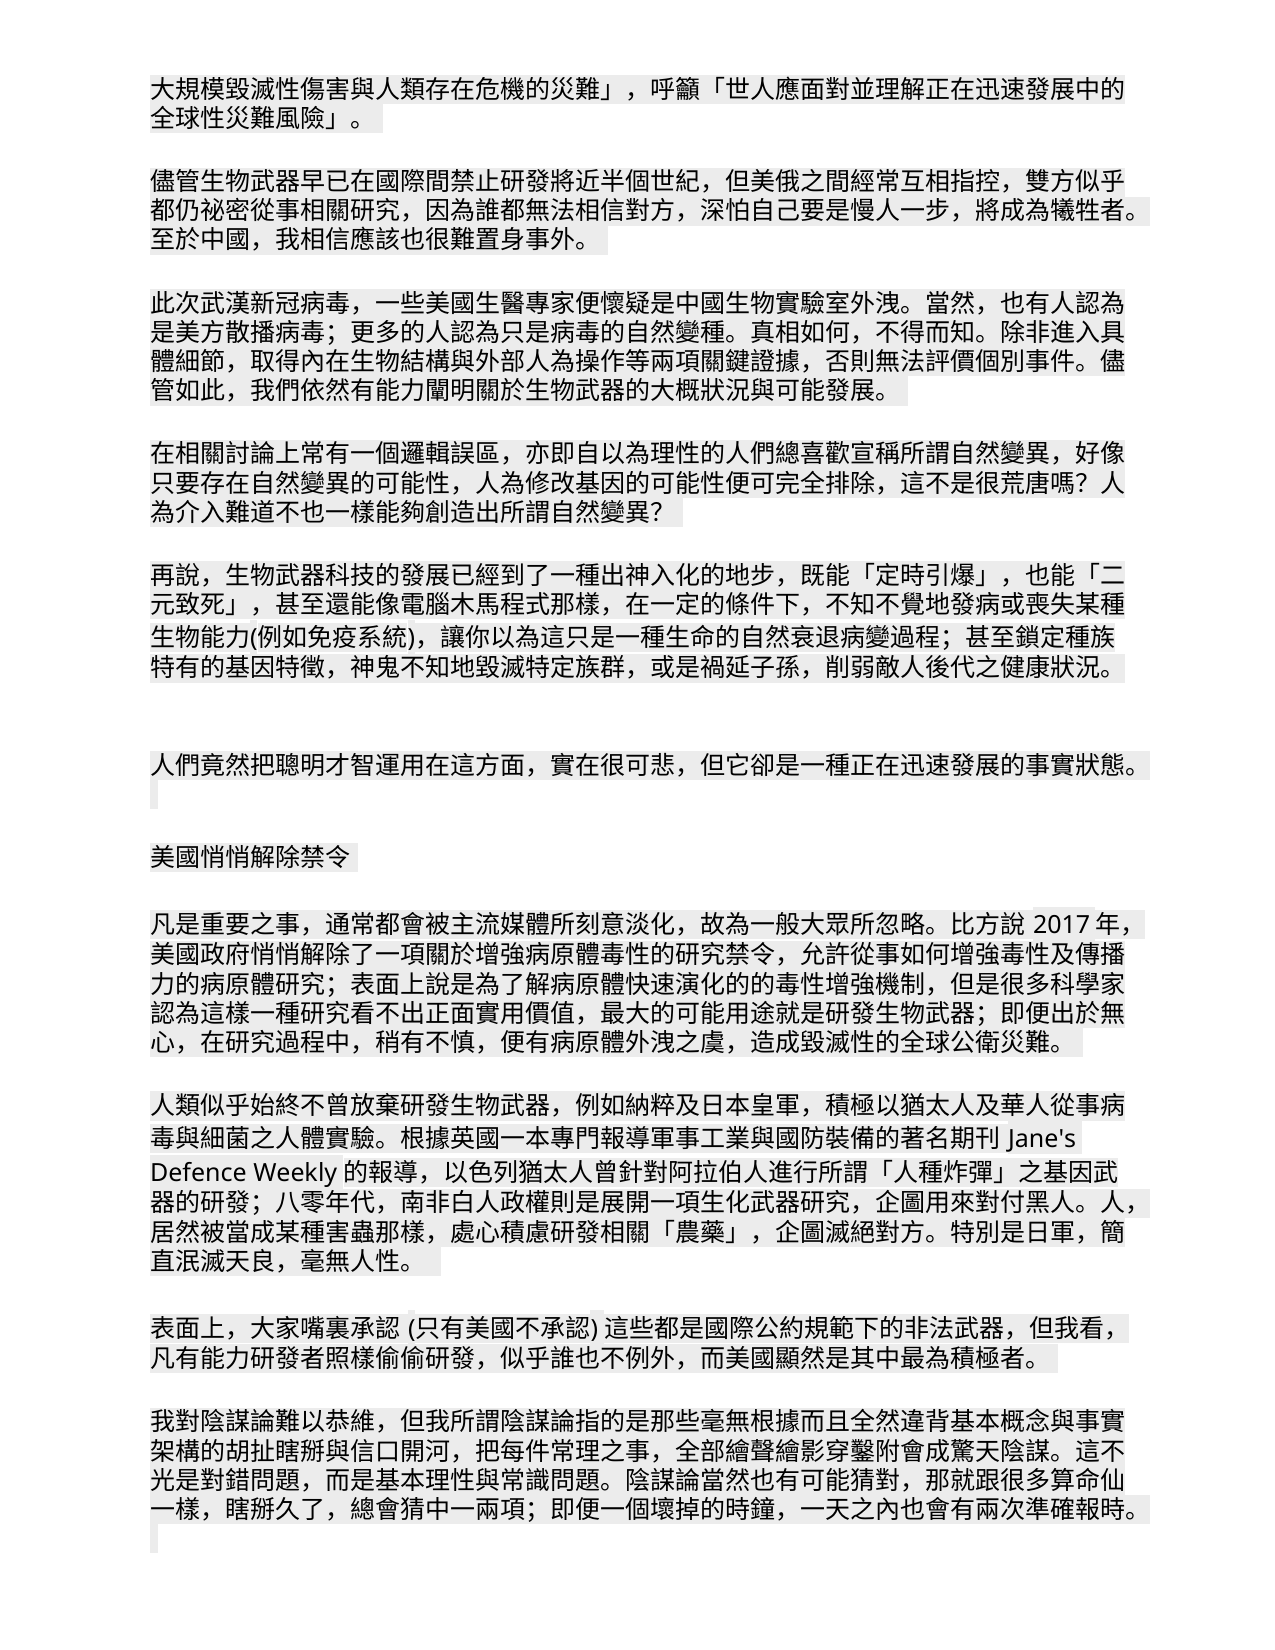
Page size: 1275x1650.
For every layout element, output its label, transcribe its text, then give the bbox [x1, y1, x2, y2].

text 生物武器：一個更陰暗的未來(1) 陳真 2020. 02. 06. 「生物武器：一個更陰暗的未來」(The Darker Bioweapons Future)，這個標題不是我取的，而是取自2003年11月3日美國中情局(CIA) 的一份解密文件： https://fas.org/irp/cia/product/bw1103.pdf 解密的部份只有兩頁，不過內容已十分駭人聽聞。美國政府表示，解密這些內容主要是為了針對美國大眾進行教育，提高風險意識。 最近有個朋友說，「針對中國人的病毒是不可能的」。我聽到這話有點訝異，人們對此似乎相當無知。基因武器不但是概念上可行的，而且恐怕已經成為事實；成本低廉，殺傷力無限，足以滅絕特定族群，因此各大強國(很可能包括中國)始終努力研發，並各自拼命保護自己各種族群的生物資料不使外洩。 大陸幾年前著名的「德明康德新藥公司」事件便是一例，該公司派人以狗血之名，貍貓換太子，企圖偷偷運送五千多份華人血清樣本出境，結果被逮。相關例子還有很多，說不完。 2003年10月，中國社會科學出版社罕見地出版了一本書，叫做「最後一道防線--中國人基因流失憂思錄」，闡述九零年代以來美國針對中國人種進行研究、收集DNA的各種案例，進而對生物與基因武器的潛在危險提出警告，結果卻招來一大堆所謂專家學者的訕笑與嘲諷，說是「科幻言情小說」，認為作者很腦殘。但我想，真正腦殘的是這些似乎仍活在上個世紀六零年代知識背景的半吊子專家。 CIA 密件 上述CIA文件，我摘要翻譯如下。它開宗明義寫著：「基因改造病原體所產生的傷害，將比過去所有人類已知的疾病都還更加可怕。」 「生物科技的進展已經到了一個爆炸性階段，其前瞻知識的研發如此迅速與廣泛，並且極其複雜。因此，過去用於偵查大規模毀滅武器的傳統方式，很顯然已經不適用於現代生物武器威脅。若要偵查新型人工基因改造病原體，勢必得在相關人員的關係本質上做出調整，亦即必須依靠情治力量以及生物科學領域先進專家們的緊密合作。因為，根據與會專家們的看法，這類新型知識與科技的實際應用，將以一種極具戲劇化且無法預測的方式加速進行。 就如一位與會專家所說：『在生物科學方面，我們正處於猶如六零年代的資訊科學；遠勝於其它學科，生物科學將對 21世紀產生革命性影響。』當我們對於個體生命過程的複雜生化管道了解越多，就越有能力發展出一種更具毒性的基因改造病原體，進而針對特定的生物化學機轉進行攻擊，產生某種具有針對性的殺傷力。同樣一種科學，既可研發出足以對付最可怕的疾病，同樣也能創造出人類史上最恐怖的生物武器。」 「目前已知已成功研發的生物武器及其原理，舉例如下： 澳洲幾位研究者近日不經意地透露，鼠痘病毒（mousepox virus）的毒性，將可透過嵌入免疫調節基因而明顯增強其毒性。這項技術同樣可應用於自然發生的病原體，例如炭疽桿菌與天花病毒，將可大大增強其致死率。 另外一些生物學家則順利合成天花病毒的關鍵蛋白質，並且證明它能夠有效阻斷人類免疫反應的某些關鍵步驟。還有個生物醫學團隊，近日也成功在體外合成小兒痲痺病毒。」 更可怕的是，「有一系列非傳統病原體的二元生物武器（binary BW agents），很可能在十年內（亦即2013年）研發成功。」 據我的了解，它就像一種「定時生物炸彈」，攻擊者將可設定在若干條件下將其引爆，產生致病或致死效果。 該 CIA 密件指出： 「二元生物武器就是當兩種（無害或微害的）成份碰在一起時，才會引發劇毒。某個極其陰險的（insidious）的例子是這樣：一種原本只是帶有輕微毒性的病原體，當它遇到解毒劑時，卻反而會產生劇毒。我們把這樣一種大規模毀滅性生物武器稱之為『設計者』（designer），它可以用來引發抗生素的抗藥性（亦即使敵人對於抗生素失去療效），或是用來壓制正常的免疫反應。 『基因治療』武器化的相關研究，將可永久改變人們的基因組成，或是在對方體內植入隱身的『木馬病毒』（stealth virus），無聲無息地存在於人體內一段很長時間而不發病，待時間一到，才會被啟動而病發。 與會專家舉例說，『木馬病毒』將可不為人知地比方說讓一整個地區的人民分別在他們來到四十歲時，便會自動罹患嚴重的關節炎，進而癱瘓整個國家的公衛與經濟。根據與會專家們的說法，這項先進生物武器的病原體，很快就能研發成功，將能製造十分多樣化而且根本難以捉摸的毀滅效果。 專家們強調，對於這樣一些極其多樣化而且應用範圍十分廣泛的新型病原體生物武器研究，它所產生的攻擊方式，事實上是完全無法預防與防範的；解方之研發，因此將會落後一段很長時間。」 文件最後，CIA竟然還留下連絡電話，請撥打美國中情局「策略評估小組」（Strategic Assessments Group）主任辦公室電話 (703) 874-0527。 末日武器與美軍擴建生武實驗室 2017年10月，俄國總統普丁在一場人權會議上，更是首度公開挑明，說了這麼一段話： “Do you know that biological material is collected all over the country, from different ethnic groups and people living in different geographical locations of Russia?” “But what for? They do do it purposefully and professionally. We are an object of very great interest. But we need to treat it without fear. Let them do it, and we must do what we must.” (「你知道嗎？不同族裔的個人生物資料，正在俄國全國各地被人有系統地收集。問題是，『他們』收集這些東西要幹嘛呢？這當然是有目的的，而且是相當專業地收集。我們事實上是某種巨大利益的『目標』，但大家不用害怕，就讓他們去幹他們想幹的，而我們也做我們所必須做的。」) 原始談話影片：https://bit.ly/2uTtyZ9 美軍收集俄國人遺傳資料的原始文件：https://bit.ly/318ckn9 相關報導：https://bit.ly/2u8djYd 普丁並沒有說「他們」是誰，但是根據各家媒體報導，美國空軍最大的醫療部隊--第59支醫學側翼 (59th Medical Wing) 之「先進分子監測中心」(Center for Advanced Molecular Detection，簡稱 CAMD) 就是普丁所指控的對象。美國「空軍教育與訓練指揮部」(the US Air Education and Training Command，簡稱 AETC)發言人Bo Downey 稍後承認，美軍確實針對俄羅斯人的生物遺傳資料進行收集，但否認是為了研發生物武器。 其實，早在 2015年普丁簽署新版(前一版是2009年) 的「俄國國家安全戰略報告」("About the Strategy of National Security of Russian Federation”) 中，便具體點名了美國對於俄羅斯之主要安全威脅之一就來自於「美國在俄羅斯國境周邊擴大部署『生物武器實驗室網絡』(network of military-biological laboratories）」。俄國媒體及官方科學研究單位幾年來並多次指控多種瘟疫很可能是美國的生物武器傑作，其中之一就是SARS。(註1) 支持該說法的周邊證據之一是：根據世界衛生組織的資料，中國人感染SARS者，至少高達92%，而西方盎格魯撒克遜族群卻幾乎無一人罹患。質疑者認為，該病毒似乎鎖定漢民族特有的O-M175基因。 大多數相關領域的專家認為，SARS是針對中國人研發的基因武器之說法依然缺乏足夠的科學根據。但這並不意味著該指控只是一種販夫走卒式的憑空猜測或所謂陰謀論。 這項足以造成人類末日的生物與基因武器研究，比核彈更恐怖，更不道德。人類發展這類武器，無異自我毀滅。 劍橋的警告 2012年，劍橋大學成立了一個跨領域研究中心，叫做 Centre for the Study of Existential Risk(人類生存風險研究中心，簡稱 CSER)。我有訂閱它們的電子通訊，我注意到，去年（2019年）它發表了一份報告，標題是「Global Catastrophic Biological Risks」（全球毀滅性之生物武器災難），副標題則寫著：「生物科技的進展給人類帶來一種新型的威脅。一場流行疾病很可能殺害數百萬人，但是一場人為基因修改的疫病，卻足以殺害更多人，甚至危及整個人類文明的存在。」 原文請見： https://bit.ly/38fkH37 報告指稱：「自然發生的流行疾病往往在傳播力和致命性之間有個平衡，亦即致死率高者，隨著個體的迅速死亡，病原體也將無法感染更多人，進而減少傳播能力。但是，現代生物科技的發展，卻很可能很快就能製造出一種基因改造的病原體，它不但更具毒性，而且極易傳染，並且具有更長的潛伏期，從而也更具危險性。」 該報告提問：「這究竟是一種研究上的錯誤（error），抑或出於一種恐怖主義（terror）？究竟是壞蟲（bad bugs）或壞蛋 (bad people)在暗中搞破壞？」報告給出的答案顯然是後者。 報告指出：「一些突破性的基因修改工具，例如CRISPR-Cas9，大大增強了我們對於研發新藥的能力，或是改善農業收成，但它具有一種雙重性，亦即它同樣可以用來做為一種傷害性用途。人為基因改造的病原體有可能從實驗室外洩，也可能故意釋放，做為一種武器。」 「在上個世紀，一些國家積極發展生物武器研究。據我們所知，同時也有一些團體企圖取得這些生物武器。時至今日，幾乎是單一個人，只要念過博士，就有能力在六個月內製造出馬痘病毒（horsepox），這是一種類似在二十世紀殺死了三億人的天花病毒。也就是說，過去由國家掌控的生物武器研發能力，很可能即將就會落到一般組織手裏。」 根據一些媒體，例如英國The Telegraph(「每日電訊報」) 於去年2019年8月12日的報導，標題是「World must prepare for biological weapons that target ethnic groups based on genetics, says Cambridge University」（劍橋大學提出警告：全世界應準備好面對針對特定種族之特有基因的生物武器）。報導請見： https://bit.ly/39fL74u 報導指出，劍橋大學「人類生存風險研究中心」發布了另一項報告，進一步提出警告說，隨著基因工程技術的快速成熟發展，成本也越來越低，大規模傷害他人的能力也很不幸地被「民主化」 了。 劍橋報告說：「在某種特殊情況下，人們甚至將會製造出針對特定種族基因特徵的生物武器」，進行種族滅絕；「但很不幸的是，各國政府似乎尚未準備好如何因應此一可能造成大規模毀滅性傷害與人類存在危機的災難」，呼籲「世人應面對並理解正在迅速發展中的全球性災難風險」。 儘管生物武器早已在國際間禁止研發將近半個世紀，但美俄之間經常互相指控，雙方似乎都仍祕密從事相關研究，因為誰都無法相信對方，深怕自己要是慢人一步，將成為犧牲者。至於中國，我相信應該也很難置身事外。 此次武漢新冠病毒，一些美國生醫專家便懷疑是中國生物實驗室外洩。當然，也有人認為是美方散播病毒；更多的人認為只是病毒的自然變種。真相如何，不得而知。除非進入具體細節，取得內在生物結構與外部人為操作等兩項關鍵證據，否則無法評價個別事件。儘管如此，我們依然有能力闡明關於生物武器的大概狀況與可能發展。 在相關討論上常有一個邏輯誤區，亦即自以為理性的人們總喜歡宣稱所謂自然變異，好像只要存在自然變異的可能性，人為修改基因的可能性便可完全排除，這不是很荒唐嗎？人為介入難道不也一樣能夠創造出所謂自然變異？ 再說，生物武器科技的發展已經到了一種出神入化的地步，既能「定時引爆」，也能「二元致死」，甚至還能像電腦木馬程式那樣，在一定的條件下，不知不覺地發病或喪失某種生物能力(例如免疫系統)，讓你以為這只是一種生命的自然衰退病變過程；甚至鎖定種族特有的基因特徵，神鬼不知地毀滅特定族群，或是禍延子孫，削弱敵人後代之健康狀況。 人們竟然把聰明才智運用在這方面，實在很可悲，但它卻是一種正在迅速發展的事實狀態。 美國悄悄解除禁令 凡是重要之事，通常都會被主流媒體所刻意淡化，故為一般大眾所忽略。比方說 2017年，美國政府悄悄解除了一項關於增強病原體毒性的研究禁令，允許從事如何增強毒性及傳播力的病原體研究；表面上說是為了解病原體快速演化的的毒性增強機制，但是很多科學家認為這樣一種研究看不出正面實用價值，最大的可能用途就是研發生物武器；即便出於無心，在研究過程中，稍有不慎，便有病原體外洩之虞，造成毀滅性的全球公衛災難。 人類似乎始終不曾放棄研發生物武器，例如納粹及日本皇軍，積極以猶太人及華人從事病毒與細菌之人體實驗。根據英國一本專門報導軍事工業與國防裝備的著名期刊 Jane's Defence Weekly 的報導，以色列猶太人曾針對阿拉伯人進行所謂「人種炸彈」之基因武器的研發；八零年代，南非白人政權則是展開一項生化武器研究，企圖用來對付黑人。人，居然被當成某種害蟲那樣，處心積慮研發相關「農藥」，企圖滅絕對方。特別是日軍，簡直泯滅天良，毫無人性。 表面上，大家嘴裏承認 (只有美國不承認) 這些都是國際公約規範下的非法武器，但我看，凡有能力研發者照樣偷偷研發，似乎誰也不例外，而美國顯然是其中最為積極者。 我對陰謀論難以恭維，但我所謂陰謀論指的是那些毫無根據而且全然違背基本概念與事實架構的胡扯瞎掰與信口開河，把每件常理之事，全部繪聲繪影穿鑿附會成驚天陰謀。這不光是對錯問題，而是基本理性與常識問題。陰謀論當然也有可能猜對，那就跟很多算命仙一樣，瞎掰久了，總會猜中一兩項；即便一個壞掉的時鐘，一天之內也會有兩次準確報時。 但是另一方面，我也不喜歡那種故做理性狀的姿態，過度吹捧所謂證據，好像非得像「一加一等於二」那樣明確才能算數，否則就一概不信。既然他的理性如此絕對，為何卻相信那微乎其微的反例或異例存在之可能性？如果我們要採取這樣一種確定性標準來看待知識，那麼，幾乎所有學科所有知識全部都得作廢，恐怕只剩下我的領域才有資格存在，那就是邏輯。問題是，邏輯根本就不是一種知識，我們只能「接受」它為真，而無法「知道」。 對於陰謀論的正反態度都很讓人受不了。前者凡事亂猜背後有著什麼陰謀，大概是好萊塢電影看太多；後者卻是對於明明不是陰謀論的東西，動輒擺出「不屑一顧」的高姿態。 《science》的質疑 念自然科學的人應該知道世界上有兩本科學期刊地位非常崇高，能夠在那上面發表文章，簡直像什麼榮耀似的，連祖墳都要冒青煙了，一本叫《nature》，一本叫《science》。可是，這兩本學術期刊就算再怎麼權威，所刊登的內容依然還是不一定正確。不過，它畢竟在理性形式上已經儘可能做到最好了。因此，如果連它都質疑美國的一些研究相當可疑，具有研發生物武器之高度疑慮，你總不能說這是什麼陰謀論了吧。 比方說，2018年10月5日《science》有篇論文叫做《Agricultural research, or a new bio-weapon system?》(是農業研究？抑或是新型的生物武器系統？)，全文在此： https://bit.ly/2RLLmyC 這論文由法國與德國五位演化生物學與基因科學家共同發表，質疑美國國防部的「國防高等研究計劃署」(Defense Advanced Research Projects Agency，簡稱DARPA) 從2016年起，已投入大約九億台幣，並持續增加預算，從事一項叫做「昆蟲聯盟」（Insect Allies）的詭異研究，利用昆蟲傳播基因改造病毒，進行農作物基因編輯。 這幾位科學家認為這項實驗看不出對於農業發展有何助益，卻具有生物武器的高度道德風險，違反《禁止生物武器公約》。該公約於1975年3月生效，全世界絕大部份國家都有簽署，包括美國在內 (註2)。論文作者們說，這項技術，與其說是一項農業改良工具，倒不如說它事實上更像是一種大規模破壞農作物的生物武器。 DARPA 對此則公開回應說大家「過慮」了，表明該研究乃是為了「確保糧食安全」，使植物能夠更有彈性地適應惡劣氣候與不良環境，亦可防範生物恐怖攻擊云云。但整個研究看起來卻剛好相反，它本身很顯然就是一種生物恐怖攻擊工具，透過昆蟲攜帶人為變種病毒，感染農作物，在極短時間內迅速破壞生態，製造人為饑荒。 就如著名的生物倫理中心The Hastings Center的主任Gregory Kaebnick 所指出，透過昆蟲散播病毒，藉以進行大規模基因改造，終究還是具有破壞性，因為此一技術毫無疑問可用來破壞敵國的糧食收成。 其實，就連國中生理當也能看得出來這樣一種研究的正反用途，顯然攻擊性用途更為顯著。美國當然就是在裝蒜，因為，就在這項昆蟲研究計劃啟動的同一年，也就是2016年二月，美國情報部門就在當年度的《全球威脅評估報告》（Worldwide Threat Assessment of the US Intelligence Community）裏頭，把「基因編輯」列入「大規模殺傷性武器」的技術清單。 《science》的這篇論文發表後的四個月，也就是2019年2月，《science》又發表了一篇「獨家報導」，提出另一項有關生物武器之指控。全文在此： https://bit.ly/36O6WH5 文章指出，美國政府「悄悄地」(quietly) 解除關於增強病原體毒性及其傳播能力的危險實驗禁令，投入大量資金於曾引發巨大爭議與全球公衛風險的禽流感病毒基因改造實驗，相關實驗足以把 H5N1 禽流感病毒基因改造為更具毒性與傳播力，甚至透過空氣在哺乳動物之間大規模傳播。 除了做為生物武器，這樣一種危險實驗的目的何在？我真是難以明白。嫌病毒還不夠毒，看要怎麼讓它變種才能更毒更恐怖？嫌病毒感染物種範圍與速度不夠廣不夠快，看能不能修改基因讓它變得更快更猛更全面更具毀滅性？獲得這樣一些恐怖技術的目的是什麼？代價有多大？它難道不就是一種生物武器甚至是基因武器？ 我能明白、並且也認同很多科學研究往往具有所謂雙重性，可藉之行善，也能用來使壞；我們很難在人類知識的「地圖」上「先驗地」找到一條足以迴避一切負面後果、光有好處而無害處的「皇家之路」。 問題是，我們現在畢竟不是在概念上談論一種科學倫理的不確定性，而是面臨一種當下迫在眉睫的恐怖現實；當下的情況擺明就是強國之間拼命研發，進行生物與生化武器競賽，企圖用來做為一種使壞的恐怖主義工具，一種不但具有毀滅性、而且就連使壞者本身恐怕都難以掌控的末日武器。 2011年，世界衛生組織曾為美國此一「增強病毒毒性」研究之極高公衛風險召開會議，並提出警告，美國軍方之相關研究也因此暫停，但是不久之後便又重啟爐灶。兩年後，大約是2014年，美國政府生物實驗室接連爆發多起公衛事故，涉及炭疽桿菌、天花病毒與 H5N1 病毒等，於是又喊停實驗。2017年，美國政府旋即又悄悄地掩人耳目，捲土重來，並壓制、淡化質疑聲音，大量投入資金重啟危險實驗，《science》也因此發表獨家報導，提出嚴厲風險警告。 插播一下：寒夜蕭瑟，百忙疲憊之餘，寫這些東西經常覺得很挫折，這個世界似乎少了一樣東西，叫做「媒體」。在島內，翻開電視，打開報紙，每天就是那些腦殘低能新聞，或是永無止盡的政治炒作與仇中反華之洗腦宣傳；島外的西方媒體，表面品質也許稍微好一些，但依舊荒腔走板，充斥漫天謊言與偏見；而且，新聞焦點永遠不會放在那些真正重要的事情上。 所謂民主，人們其實就像掌權者所圈養的一群雞鴨，糊里糊塗地吃喝拉撒噴口水，對己身命運，對世界種種，對真實的政治，似乎一無所知；彷彿一群火雞，歡天喜地投票支持聖誕節的到來。 DARPA 的角色與諸多疫情 言歸正傳，回到上面所說的美國國防部「國防高等研究計劃署」(Defense Advanced Research Projects Agency，簡稱DARPA)，一般人可能不太清楚或甚至沒聽過這機構，其實這個軍方神祕機構身負重任，往往從事一些極具關鍵性的戰略研究，它並不是一般研究機構，而是身負所謂國家安全任務。 2017年，英國《衛報》收到一份很可能來自DARPA圈內人的密件，為了保護消息來源，《衛報》援引資訊自由法條掩蓋洩密者真實身份： https://bit.ly/2vCp61m 該密件指出，近幾年，DARPA在「基因滅絕技術」(genetic extinction technologies) 領域投資了一億美元，這使得美國國防部竟然成為全球最大的基因驅動技術研究機構，倘若用於生物武器研發，將是一場人類浩劫。聯合國專家亦認為，這類技術很可能會被用於軍事攻擊目的。 美國國防部對此則出面回應說，該技術只是為了消滅傳播瘧疾的蚊子以及一些侵入性齧齒動物而已。各位，請問你相信這些鬼話嗎？美國國防部的祕密研究機構耗費鉅資，只是想幫忙殺蚊子？ 但是，DARPA 的發言人倒也一度坦承，基因編輯技術對於美國國防確實至關重要。他說，因為研究成本大幅下降，帶有敵意者很可能也從事該類研究，因此美國必須趕在他們前面，掌握關鍵技術。 從這些談話，其實也就清楚表明美國始終積極從事基因武器與生物武器的研發實驗。面對各方指控，美國每次都予以否認，但是沒有一個國家會傻到相信其說法，也許只有一般民眾才會傻傻地以為這些都只是科幻小說或是什麼陰謀論，用一種「過度天真」的想法在看待世界上各種所謂「偶發事件」。 就在美國國防部 DARPA 的發言人出面否認美軍打算拿昆蟲當生物武器的同一天(2018年10月4日)，俄國「防核生化部隊」總司令(the head of Russian military’s radiation, chemical, and biological protection troops)Igor Kirillov，在一項會議上公布衛星圖，再度指控美國沿著鄰近中、俄邊境國家，部署至少30多個生物實驗室，以醫學研究為名，祕密進行大規模生物戰研究，並獲得鉅額經費，不斷迅速升級實驗室規模與數量。 相關報導請見： https://bit.ly/31iZzWH Igor Kirillov 將軍表示：「美國正逐步增強其生物科技能力，並持續擴增在中國與俄國接壤地帶的病原體實驗室。據聯合國公開數據顯示，該地區目前已經有超過30個美國生物實驗室...在鉅額經費的支持下，針對特別危險的傳染病病原體進行全方位的深入研究。」 Igor Kirillov強調：「我們相信，這些實驗室位置的分布並非偶然，其中多數位於與中、俄邊境地區，對我們的國家構成生物攻擊之直接威脅。」 早在 2015年，俄國外交部就曾根據喬治亞共和國前「國家安全部」部長Igor Giorgadze 所提供的厚達數千頁機密文件，具體指控與俄羅斯接壤的喬治亞境內之盧加爾公衛實驗室(Lugar Center for Public Health Research)，表面上隸屬喬治亞，事實上完全由美國政府出資，屬於美國陸軍的醫學研究機構，祕密從事細菌戰實驗。Igor Kirillov 並根據喬治亞情治單位提供的文件，明確指控該美軍實驗室竟然以治療為幌子，欺騙喬治亞當地民眾進行毒物測試，進行「致死人體實驗」，殺害了73位喬治亞民眾。 根據俄國國防部監控數據顯示，這些美軍生物實驗室數量仍在不斷增加，並且很可能發生過不止一次的外洩事件。俄方軍事醫學部門認為，病原體外洩的原因有可能是因為管理不善所致，也有可能是美軍有意實施的境外擬真「細菌與基因戰」演習。 2016年 9 月 1 日的俄羅斯《觀點報》，引述俄羅斯軍事醫學專家指出，他們有充份理由相信，擴散至俄羅斯的非洲豬瘟、非典型肺炎及新型流感等傳染病，與美國在烏克蘭、喬治亞和哈薩克斯坦的祕密生物實驗基地有關。 俄方懷疑，美國在該地區研發並散播生物武器。其中，以致死率百分之百的非洲豬瘟 (ASF)之異常性爆發最為驚人，它始於2014年的立陶宛，迅速從波羅的海地區往東歐擴散，包括烏克蘭、波蘭、摩爾多瓦等國，俄羅斯和喬治亞也隨即相繼淪陷，導致大量豬隻死亡。 俄國官方多次指控，此次疫情十分詭異反常，似乎惟有在實驗室條件下才有可能發生該種病毒變異。而且，就在疫情爆發之前，美國五角大廈進一步擴編東歐地區的生物實驗室網絡。 中國在中美貿易戰的壓力下，向俄羅斯尋求結盟，礙於俄方壓力，大量進口俄國豬肉，因而也淪為疫區；亞洲國家並相繼淪陷，東亞目前僅剩台、日為非疫區。 非洲豬瘟變種病毒之可怕就在於它幾乎無解，傳染管道極其複雜而多元，防不勝防，包括活體豬或死豬本身、車子、飼料、衣服、水源、注射器、廚餘及所有豬肉製品等等等，都可傳染。其中還包括難以根除的宿主之一的軟蜱蟲，因此，即便你把疫區內所有豬隻全殺光，日後引進健康豬種時，依然隨時又會被傳染而再度淪陷。 去年(2019年)11月13日，聯合國糧農組織（FAO）首席獸醫官Juan Lubroth，對於非州豬瘟疫情感到極度悲觀，他並特別提到中國的養豬業勢必整個崩盤，造成巨大傷害，而且將會是一場長達數十年的抗戰。他建議中國，務必採取跟作戰無異的強硬措施，嚴格查核管制，才有可能根除疫情。 2018年8月12日，俄國媒體(俄羅斯衛星通訊社)再度指控美國針對俄羅斯，在波羅的海地區及東歐從事一系列生物武器實驗測試，並將實驗數據祕密運回美國本土之生物實驗室。 早在 2016年，俄羅斯外交部長拉夫羅夫(Серге́й Ви́кторович Лавро́в)，在莫斯科國際關係學院發表演講時指稱： 「我們始終都很清楚，美國擁有一系列完整的生物武器研究項目，其拒絕執行《禁止生物武器公約》，拒絕建立監督機制，都已一再表明其相關研究並非出於和平目的。」 在同年五月，俄羅斯外交部副部長里亞布科夫（Sergueï Riabkov）亦曾指出，美國不斷削弱禁止研發生物武器的國際公約，並持續加強自身軍事生物方面的基礎設施，包括在俄羅斯邊境沿線國家部署大量生物實驗室。 俄羅斯科學院院士及首席醫學防疫師奧尼申科（Геннадий Онищенко）進一步說明這些生物實驗室之軍事屬性。比方說，其美方成員竟然全部來自美軍生物醫學部隊，歸屬美國陸軍管轄。 這些祕密微生物實驗室，對外一律宣稱為美國與東道國所聯合建立的「社會衛生研究中心」，竟遍佈數公里之廣，擁有現代最高安全等級的防護配備與設施，最嚴格的安保與保密制度，在在說明這裏頭可能存在極其危險的病毒。所有這一切都一再表明，這些基地乃是研發攻擊性生物武器的實驗室，而絕非一般研究機構。 奧尼申科認為，美國建立這些祕密生物實驗室的目的是，希冀通過研究俄羅斯和高加索地區病毒的爆發及其擴散途徑，進一步研擬相關經濟與政治影響之對策方案。 德國之聲(Deutsche Welle，簡稱 DW)和以色列時報(The Times of Israel)也分別對此做了一些報導： DW： https://bit.ly/2vHlmvz The Times of Israel： https://bit.ly/2OkbbDB 法新社更進一步撰文指出，烏克蘭危機尚未解除之際，現在美國卻又將北約東擴的勢力伸向俄羅斯的另一個鄰居喬治亞，意圖以軍事力量壓制、圍堵俄羅斯的生存空間。倘若美國真的在俄羅斯國境周邊如喬治亞等地部署大量生物武器實驗室，以便為日後的美俄軍事衝突預做準備，那麼，後果將會是毀滅性的。 俄國國防部不具名人士對俄國衛星通訊社等媒體表示，俄方早已根據國際公約銷毀所有化學與生物武器，並接受監督檢視，但美國至今依然保存大約三千噸的化學與生物武器。該人士表示：「在化武和生物武器方面，俄軍已無能力與美軍保持戰略平衡，俄方唯一能做的，就是在必要時進行核武反擊。」 美、日之細菌戰與活體實驗 講到生物武器，大家第一個想到的應該是日本鬼子的731部隊： https://bit.ly/2OlfDSu 二戰期間，日軍把數萬名中國男女老幼活生生開膛剖肚挖腦抽肝，進行各種毫無人性的人體實驗，把數萬名中國男女老幼活生生切割成一團團肉醬，並且在哈爾濱，建造731部隊細菌戰研究中心，以一萬多名中國男女老幼做活體生物武器實驗，包括炭疽桿菌、鼠疫和天花病毒，在中國許多省份發動細菌戰。 日本之外，其次就是美國，比方說在韓戰期間，美軍對北韓和中國東北以飛機散佈鼠疫桿菌、霍亂弧菌、炭疽桿菌及傷寒桿菌等等等，製造鼠疫與霍亂的大流行。1952年，「國際科學委員會」進行調查，寫成一份厚達五、六百頁的報告書，揭露美軍罪行： https://bit.ly/2On2GYv 我看不到全書內容，只能拜託各位用《調查在朝鮮和中國的細菌戰事實國際科學委員會報告及附件》的關鍵字去搜尋，就能找到一部份文字內容： https://bit.ly/2Ulgt5x 我看這些東西，心情很差，很挫折，所謂不忍卒睹也許就是這樣，看兩行就不想再看下去。我們當醫生那麼辛苦，真是辛苦到爆，許多時候根本沒法正常飲食與睡眠，平均壽命恐怕要比一般人要少個十幾歲，每天拼命幫人看病治病，卻偏偏有人想方設法居然拿病毒細菌當武器，努力增加其劇毒與傳播力，儘可能製造毀滅性效果。 當醫生最痛苦的事不是身體上的疲憊與操勞，而是情感上的創傷與惆悵。許多病人不但病，而且窮；不但窮，而且充滿坎坷身世與不足為外人道的種種人倫悲劇，我真不知道他們得花多大的力氣才能活下去。許多時候，我常想起沈從文在「三個男人和一個女人」這篇小說裏的結尾一段話，長年縈繞我心，揮之不去。沈從文是這麼寫的： 「至於我，還有什麼意見沒有？……我有點憂鬱，有點不能同年青人合伴的脾氣，在軍隊中不大相容，因此來到都市裏，在都市裏又像不大合式，可不知再往哪兒跑。我老不安定，因為我常常要記起那些過去的事情。一個人有一個人的命運我知道。有些過去的事情永遠咬著我的心，我說出來時，你們卻以為是個故事，沒有人能夠了解一個人生活裏被這種上百個故事壓住時，他用的是一種如何心情過日子。」 文學、藝術給了這個世界一種難以言喻的勇氣、希望與溫暖，但我明白，光是懷著希望是不夠的，光是往夢裡去是找不著出路的，我們依舊需要冷酷單調的理性，面對現實的種種陰暗與複雜。 生物武器不但不是陰謀論，而是既成事實，由來已久，於今尤烈，跡近喪心病狂。 去年(2019年)七月，美國眾議院多名議員，懷疑美國國防部在1950年至1975年之間進行蜱蟲和其他昆蟲的生物武器實驗，因此由Chris Smith 領銜，聯名要求在2020年的美國國防預算中，列入一個修訂案，要求美國國防部總檢察長，調查關於美國人每年大約30萬人感染的萊姆病是否就是美軍研發生物武器的後果，是否在馬里蘭州的動物疾病中心，企圖把蜱蟲和其他昆蟲變成生物武器，並以社會大眾進行活體實驗，罹病者將會有神經系統及心臟與關節之病變。 該國會提案並特別要求查明，究竟美國政府是刻意釋放病原體，以社會大眾做為實驗測試對象，抑或是疏忽所導致的災難。相關報導請見： https://bit.ly/3b7KL1F 這些事，例子眾多，不勝枚舉。舉個例，2011年8月29日，歐巴馬所成立的生物倫理總統委員會公布一項調查報告，承認美國在1946至1948年之間，在杜魯門總統的授意下，故意使一千三百多名瓜地馬拉人感染梅毒等各種性病，以進行研究。瓜地馬拉醫學協會主席出面指控，具體受害者數字應當超過兩千五百人。 結論 趁著小可愛不在家，偷得浮生兩日閒，匆匆忙忙寫了這一萬三千多字，實在很累。還沒寫完，還有很多。原本打算寫成系列文章，但我不知道往後我還有沒有心情繼續去寫這樣一些東西，寫來滿紙汙穢。我甚至不想回頭去看我寫了一些什麼。 寫這東西，別無它意，目的只是希望人們或多或少調整一下思維，別太「單純」；就如劍橋大學去年八月所提出的全球警告：人們應當試著去面對並理解當下正在迅速發展的毀滅性風險，儘可能阻止它的到來。 ================ (註1) 關於SARS是生物武器的說法「似乎」是錯的，不是有效指控。但我只能說「似乎」，畢竟我是外行人，也沒有更多資料，更不懂俄文。而且，更根本的是，沒有一個生物武器專家或情治單位，在做出指控時會蠢到把自己手上的資料或相關知識公開。 比方說，如內文所述，2015年，俄國外交部根據喬治亞共和國前「國家安全部」部長Igor Giorgadze 具體指控與俄羅斯接壤的喬治亞境內之盧加爾公衛實驗室(Lugar Center for Public Health Research)，表面上隸屬喬治亞，事實上完全由美國政府出資，屬於美國陸軍的醫學研究機構，祕密從事細菌戰實驗。Igor Kirillov 更明確指控該美軍實驗室以治療為幌子，欺騙喬治亞當地民眾進行毒物測試，殺害了73位喬治亞民眾。 記者會上，俄國如此簡短的幾句指控，其所依據的喬治亞政府機密文件，卻厚達數千頁。請問你有可能完整閱讀這些文件嗎？俄國或喬治亞有可能全數公開嗎？當然不可能。 而我想說的是，千萬不要把台灣這種兒戲一般的所謂「政府」，當成一種常態；天底下應該很難找到像台灣這種每天都在搞選舉、每天胡說八道信口開河的兒戲政府了。一個正常政府，對於國際社會的發言，絕不是在扮家家酒，其政府高層專家更不是台灣名嘴，不可能八字沒一撇就亂說話，也不會隨便捕風捉影。 我們在媒體上能看到的報導是這麼說的：俄羅斯科學院傳染病專家及莫斯科流行病學部門主管 Nikolai Filatov，首先提出SARS有可能是人為製造的說法。俄羅斯醫學科學院及軍事醫學研究院院士的Sergei Kolesnikov 亦認為，SARS是腮腺炎與麻疹的混合體，這種結合在自然狀態下不可能發生，只能在實驗室裡合成。 美國 George Mason 大學的醫學生物學家Ken Alibek也附和俄國的看法，認為無法排除SARS是生物武器的可能性。Ken Alibek 曾擔任蘇聯時期的高階細菌戰軍官，著有Biohazard(生物危機)一書。他說，「SARS 是很不自然的病疫爆發，究竟是人為還是自然發生？很難說。」 但是，俄國的說法顯然和我們目前所知道的資訊不一樣。SARS是冠狀病毒，怎麼會扯到腮腺炎與麻疹病毒的人工合體變種？後者應該是副黏液病毒(Paramyxoviridae)，和冠狀病毒的結構截然不同。為什麼會這樣呢？ 也許那是因為，俄國的這個說法出現在2003年的四月初，也就是SARS剛發生大約一個月時，那時候，香港中文大學及台灣的研究都指出SARS是副黏液病毒的變種。但是，很奇怪，在德國及加拿大所採集到的病毒卻是冠狀病毒。世界衛生組織表示，不排除同時感染兩種病毒的可能。 一直到今天，17年過去了，SARS病毒究竟來自何方，仍無定論，但一般認為就是冠狀病毒。也就是說，它是經過一段很漫長的研究，才稍微有個共識。藉著這反例，我只是想說明一種傲慢態度之荒唐無稽及其理性能力之嚴重匱乏。 Sergei Kolesnikov 等人畢竟是著名學者，而且曾經肩負相關研究之國家重責；Ken Alibek 過去在蘇聯更研發出第一個兔熱病(Tularemia) 炸彈，創造號稱是「史上最毒的炭疽桿菌」，都不是泛泛之輩。他們在專業上的看法當然不一定正確，但也絕不至於低能可笑。市面上卻有一大堆業餘「專家」，總是採取一種「柯文哲式」的囂張驕傲姿態，我實在很不明白，這樣一種愚昧透頂的「自信」究竟是從哪來？ 隨便找就一堆，比方說： https://bit.ly/2vT1PbJ 你看，這個匿名蠢蛋，裝腔作勢講一堆自以為很專業的低能蠢話，還罵說那些「狗屁都不懂的什麼俄羅斯醫學科學院院士」，「若非糞青的杜撰，就是個不學無術的白痴」。 (註2) 儘管美國是《禁止生物武器公約》的主要締約國之一，依據該條約，必須立即銷毀所有生物武器，並不再從事任何相關研究。但是，2001年1月，美國小布希擔任總統的第一件事，居然是宣佈拒絕支持《禁止生物武器公約》，並開始大量增加研究經費，從事生物武器的研發。為什麼呢？因為，據媒體報導，情治單位交給布希一份報告，強調生物與基因武器的絕對重要性。 2010年7月2日，美國總統歐巴馬簽署一份行政命令，要求美國政府各部門必須加強投入先前所提出的生物國防「布薩特計畫」，並加強保密。該命令表明，此一計畫事關美國國家安全與人民生命安全。這項布薩特計畫主要就是針對基因武器的研發與防範進行嚴格管制。 所謂「布薩特」計劃，是英文簡稱「BSAT」的音譯，原文是「Biological Select Agents and Toxins」。美國國土安全部與中情局曾分別對此做了部份說明如下： 「生物武器」是原子彈發明以來，另一個大規模殺傷武器，其殺傷力遠超過核彈，其內在生物性及對外使用手段的複雜性，同樣遠遠超過原子武器，因而防治手段也更加艱難。2001年911事件後，種種調查表明，生物武器正在全球大規模擴展，其中包括恐怖組織掌握且可能隨時使用生物武器的巨大風險。為保護美國人民的生命安全、國土安全和公共安全，必須強化美國全國各政府部門的防禦能力，謂之「布薩特計畫」。 美國國土安全部及中情局的一些報告同時還表明： 美軍研究單位發現，利用轉基因手段做為生物武器的可能性與可行性。其中殺傷力最大、最為隱蔽而難以揭露並且後果最為嚴重而難根治的攻擊武器就是轉基因動物、轉基因作物、轉基因食品及轉基因藥物等等，而這些項目完全是可以互相混用的，並可在人體內或環境中潛伏一段時間後才發生攻擊作用，其後果比核武器更嚴重，其殺傷對象不但可以是當代現有的人群和環境，更也可以延續至對手未來之後代；因而，如何防範轉基因技術的生物武器的攻擊，將是個特別艱難複雜的國防安全議題。 [150, 75, 1125, 1553]
